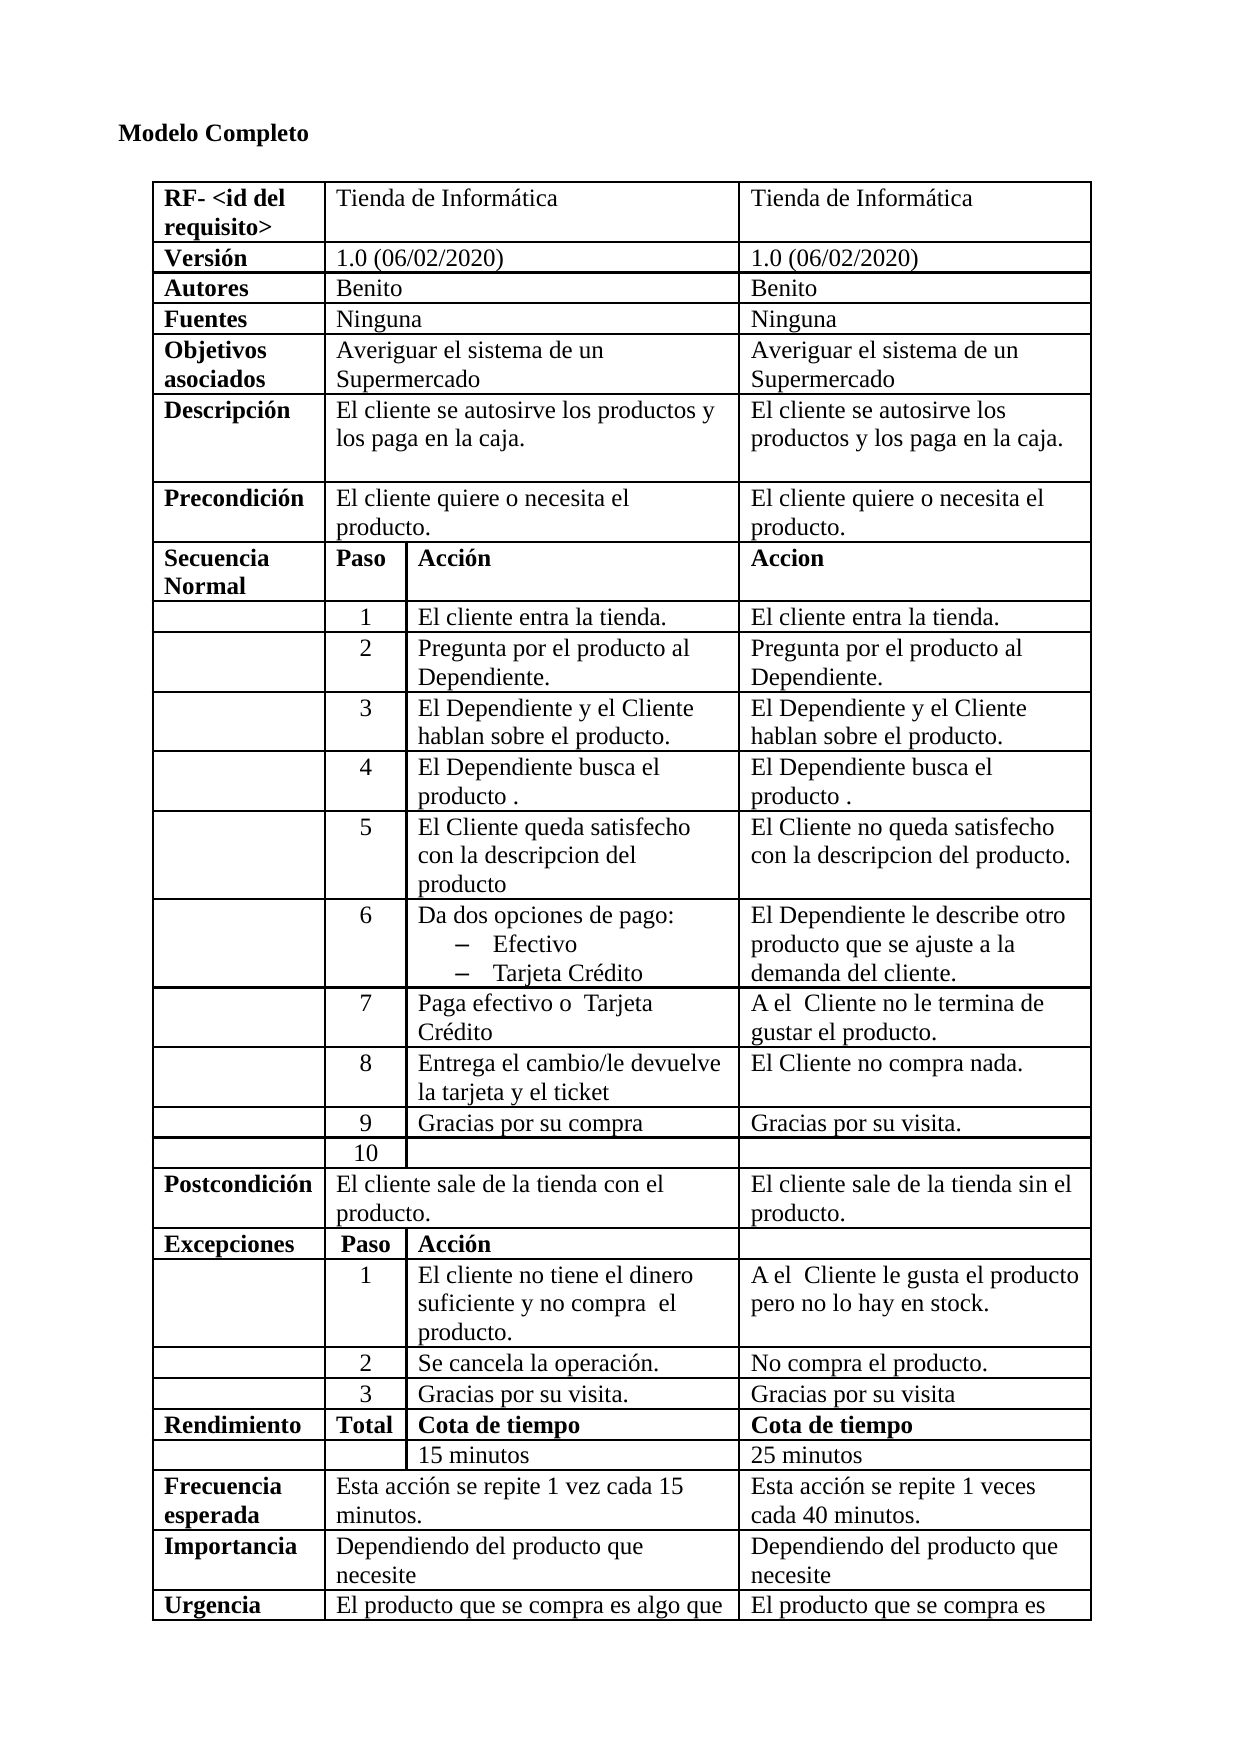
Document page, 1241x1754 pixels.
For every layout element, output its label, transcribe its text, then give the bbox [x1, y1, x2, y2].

table_cell [154, 633, 324, 691]
table_header RF- <id del requisito> [154, 183, 324, 241]
table_cell [154, 752, 324, 810]
table_cell [154, 602, 324, 631]
table_cell 1 [326, 1260, 405, 1346]
table_cell Pregunta por el producto al Dependiente. [740, 633, 1090, 691]
table_cell Objetivos asociados [154, 335, 324, 393]
table_cell 1 [326, 602, 405, 631]
table_cell A el Cliente no le termina de gustar el producto. [740, 989, 1090, 1046]
table_cell 2 [326, 1348, 405, 1377]
table_cell 9 [326, 1108, 405, 1136]
table_cell El cliente quiere o necesita el producto. [326, 483, 738, 541]
table_cell Gracias por su visita. [740, 1108, 1090, 1136]
table_cell Gracias por su visita. [408, 1379, 738, 1408]
table_cell El cliente se autosirve los productos y los paga en la caja. [326, 395, 738, 481]
table_cell Pregunta por el producto al Dependiente. [408, 633, 738, 691]
table_cell 10 [326, 1139, 405, 1167]
table_cell 3 [326, 1379, 405, 1408]
table_cell Total [326, 1410, 405, 1438]
table_cell Importancia [154, 1531, 324, 1588]
table_cell El Cliente no compra nada. [740, 1048, 1090, 1106]
table_cell Gracias por su visita [740, 1379, 1090, 1408]
table_cell [154, 1441, 324, 1469]
table_cell Paso [326, 543, 405, 600]
table_cell Precondición [154, 483, 324, 541]
table_cell Frecuencia esperada [154, 1471, 324, 1529]
table_cell El cliente entra la tienda. [740, 602, 1090, 631]
table_cell 4 [326, 752, 405, 810]
table_cell [326, 1441, 405, 1469]
table_cell Averiguar el sistema de un Supermercado [326, 335, 738, 393]
table_cell 15 minutos [408, 1441, 738, 1469]
table_cell Cota de tiempo [740, 1410, 1090, 1438]
table_cell 8 [326, 1048, 405, 1106]
table_cell Benito [740, 274, 1090, 302]
table_cell El cliente no tiene el dinero suficiente y no compra el producto. [408, 1260, 738, 1346]
table_cell Fuentes [154, 304, 324, 333]
table_cell Urgencia [154, 1591, 324, 1619]
table_cell [740, 1139, 1090, 1167]
table_cell Acción [408, 1229, 738, 1258]
table_cell Cota de tiempo [408, 1410, 738, 1438]
table_cell 3 [326, 693, 405, 750]
table_cell Dependiendo del producto que necesite [326, 1531, 738, 1588]
table_cell El cliente sale de la tienda sin el producto. [740, 1169, 1090, 1227]
table_cell [154, 693, 324, 750]
table_cell El cliente sale de la tienda con el producto. [326, 1169, 738, 1227]
table_cell [154, 1048, 324, 1106]
table_cell Esta acción se repite 1 veces cada 40 minutos. [740, 1471, 1090, 1529]
table_cell Excepciones [154, 1229, 324, 1258]
table_cell Paso [326, 1229, 405, 1258]
table_cell Paga efectivo o Tarjeta Crédito [408, 989, 738, 1046]
table_cell A el Cliente le gusta el producto pero no lo hay en stock. [740, 1260, 1090, 1346]
table_cell [154, 1139, 324, 1167]
table_cell El producto que se compra es algo que [326, 1591, 738, 1619]
table_cell Acción [408, 543, 738, 600]
table_cell [154, 1108, 324, 1136]
table_header Tienda de Informática [326, 183, 738, 241]
table_cell Da dos opciones de pago: Efectivo Tarjeta Crédito [408, 900, 738, 986]
table_cell Entrega el cambio/le devuelve la tarjeta y el ticket [408, 1048, 738, 1106]
table_cell Rendimiento [154, 1410, 324, 1438]
table_cell Versión [154, 243, 324, 271]
table_cell 6 [326, 900, 405, 986]
table_cell El Dependiente le describe otro producto que se ajuste a la demanda del cliente. [740, 900, 1090, 986]
table_cell Gracias por su compra [408, 1108, 738, 1136]
table_cell [154, 900, 324, 986]
table_cell Descripción [154, 395, 324, 481]
table_cell Dependiendo del producto que necesite [740, 1531, 1090, 1588]
table_header Tienda de Informática [740, 183, 1090, 241]
table_cell El cliente se autosirve los productos y los paga en la caja. [740, 395, 1090, 481]
table_cell El Dependiente y el Cliente hablan sobre el producto. [740, 693, 1090, 750]
table_cell [154, 989, 324, 1046]
table_cell [154, 1379, 324, 1408]
table_cell Postcondición [154, 1169, 324, 1227]
table_cell 25 minutos [740, 1441, 1090, 1469]
table_cell 1.0 (06/02/2020) [740, 243, 1090, 271]
table_cell El cliente entra la tienda. [408, 602, 738, 631]
table_cell Se cancela la operación. [408, 1348, 738, 1377]
table_cell Benito [326, 274, 738, 302]
table_cell No compra el producto. [740, 1348, 1090, 1377]
table_cell 5 [326, 812, 405, 898]
table_cell 1.0 (06/02/2020) [326, 243, 738, 271]
table_cell Accion [740, 543, 1090, 600]
table_cell [154, 1260, 324, 1346]
table_cell El Dependiente busca el producto . [408, 752, 738, 810]
table_cell El cliente quiere o necesita el producto. [740, 483, 1090, 541]
table_cell [740, 1229, 1090, 1258]
table_cell [408, 1139, 738, 1167]
table_cell [154, 812, 324, 898]
table_cell El Cliente no queda satisfecho con la descripcion del producto. [740, 812, 1090, 898]
table_cell El producto que se compra es [740, 1591, 1090, 1619]
text Modelo Completo [118, 118, 1122, 147]
table_cell Ninguna [740, 304, 1090, 333]
table_cell Esta acción se repite 1 vez cada 15 minutos. [326, 1471, 738, 1529]
table_cell Averiguar el sistema de un Supermercado [740, 335, 1090, 393]
table_cell 2 [326, 633, 405, 691]
table_cell Autores [154, 274, 324, 302]
table_cell El Dependiente y el Cliente hablan sobre el producto. [408, 693, 738, 750]
table_cell El Cliente queda satisfecho con la descripcion del producto [408, 812, 738, 898]
table_cell El Dependiente busca el producto . [740, 752, 1090, 810]
table_cell Ninguna [326, 304, 738, 333]
table_cell [154, 1348, 324, 1377]
table_cell 7 [326, 989, 405, 1046]
table_cell Secuencia Normal [154, 543, 324, 600]
